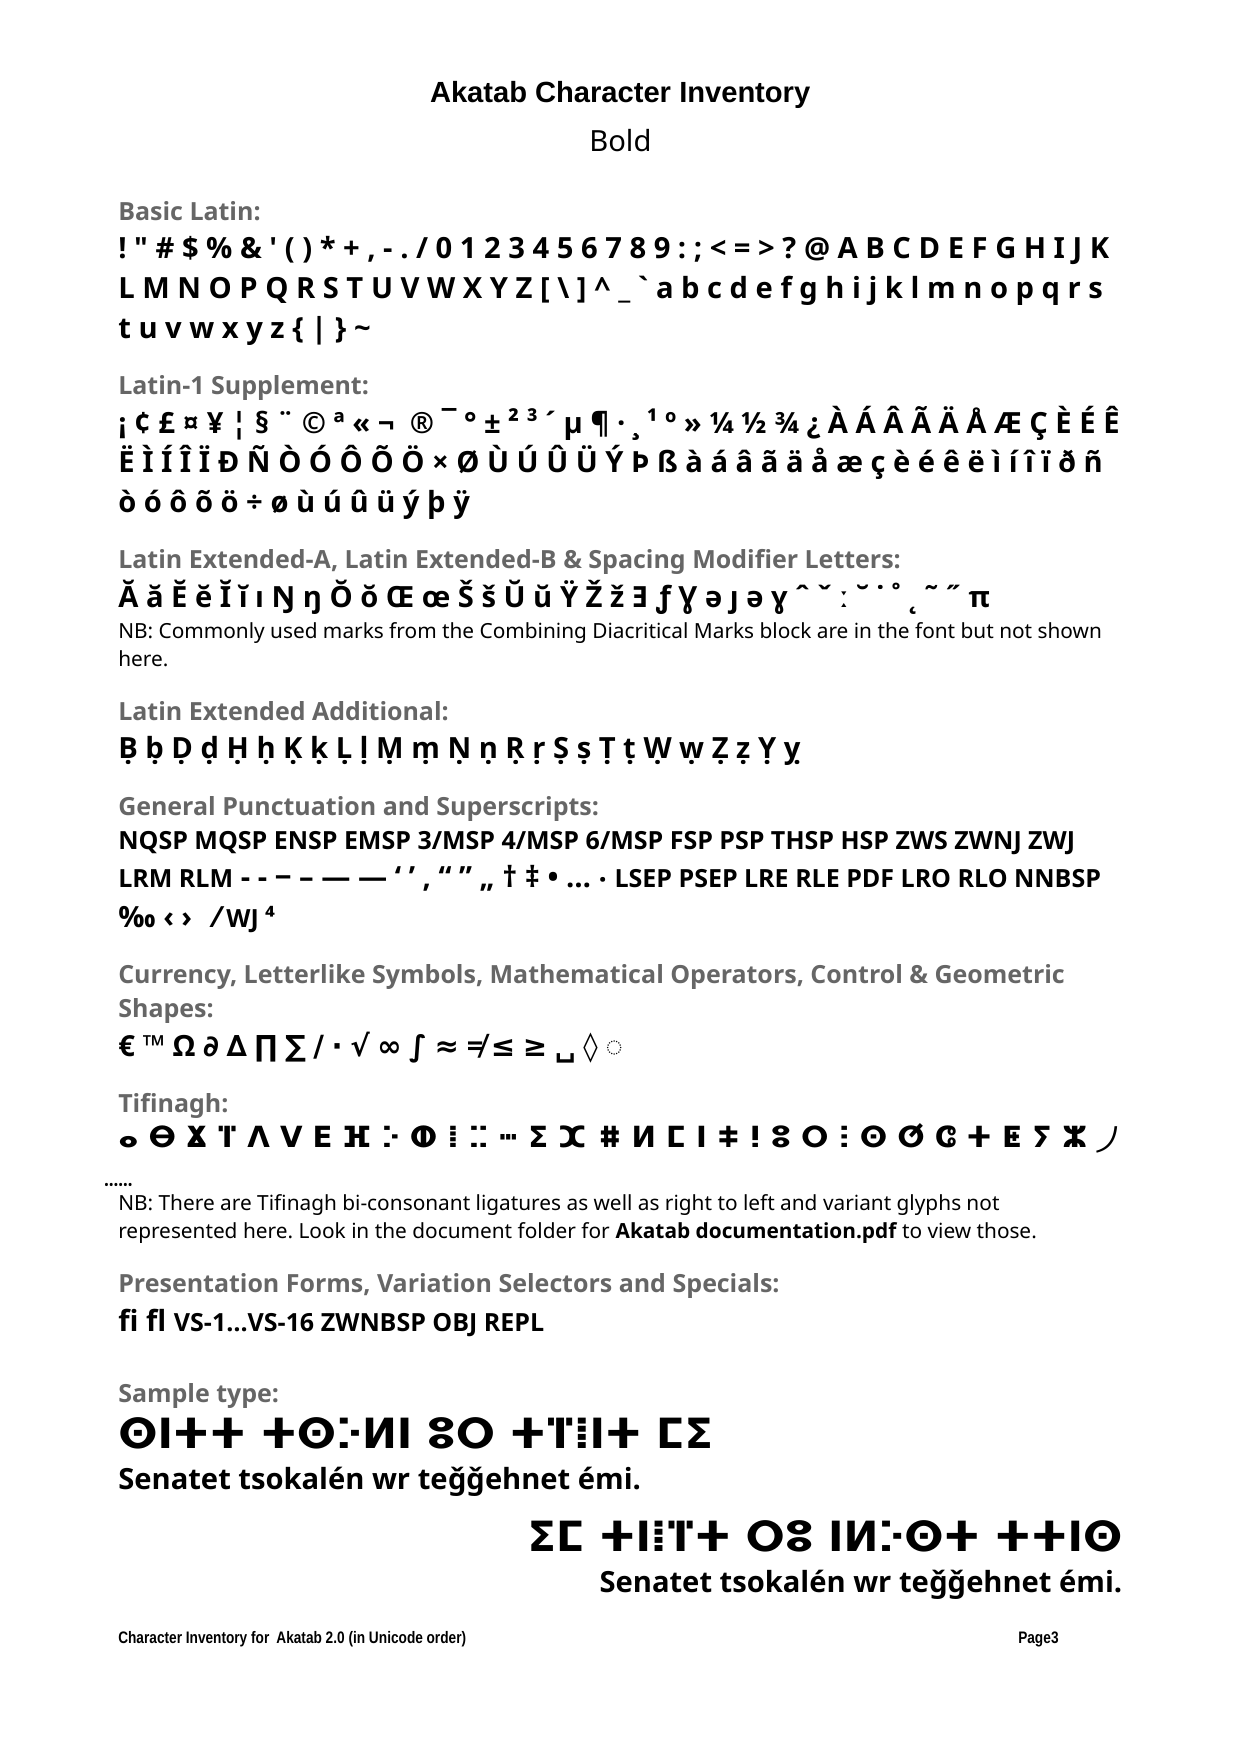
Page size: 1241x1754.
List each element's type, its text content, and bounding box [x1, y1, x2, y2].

text ﬁ ﬂ VS-1…VS-16 ZWNBSP OBJ REPL [118, 1300, 1122, 1339]
text NB: There are Tifinagh bi-consonant ligatures as well as right to left and variant glyphs not represented here. Look in the document folder for Akatab documentation.pdf to view those. [118, 1188, 1122, 1245]
text ⴰ ⴱ ⴴ ⴶ ⴷ ⴸ ⴹ ⴼ ⴾ ⵀ ⵂ ⵆ ⵈ ⵉ ⵋ ⵌ ⵍ ⵎ ⵏ ⵐ ⵑ ⵓ ⵔ ⵗ ⵙ ⵚ ⵛ ⵜ ⵟ ⵢ ⵣ ⵰ ⵿ [118, 1120, 1122, 1188]
text € ™ Ω ∂ ∆ ∏ ∑ ∕ ∙ √ ∞ ∫ ≈ ≠ ≤ ≥ ␣ ◊ ◌ [118, 1025, 1122, 1065]
text Ă ă Ĕ ĕ Ĭ ĭ ı Ŋ ŋ Ŏ ŏ Œ œ Š š Ŭ ŭ Ÿ Ž ž Ǝ ƒ Ɣ ǝ ȷ ə ɣ ˆ ˇ ː ˘ ˙ ˚ ˛ ˜ ˝ π [118, 576, 1122, 616]
subtitle Latin Extended Additional: [118, 694, 1122, 728]
text ¡ ¢ £ ¤ ¥ ¦ § ¨ © ª « ¬ ­ ® ¯ ° ± ² ³ ´ µ ¶ · ¸ ¹ º » ¼ ½ ¾ ¿ À Á Â Ã Ä Å Æ Ç È É Ê Ë Ì Í Î Ï Ð Ñ Ò Ó Ô Õ Ö × Ø Ù Ú Û Ü Ý Þ ß à á â ã ä å æ ç è é ê ë ì í î ï ð ñ ò ó ô õ ö ÷ ø ù ú û ü ý þ ÿ [118, 402, 1122, 521]
subtitle Akatab Character Inventory [118, 75, 1122, 108]
text ! " # $ % & ' ( ) * + , - . / 0 1 2 3 4 5 6 7 8 9 : ; < = > ? @ A B C D E F G H I J K L M N O P Q R S T U V W X Y Z [ \ ] ^ _ ` a b c d e f g h i j k l m n o p q r s t u v w x y z { | } ~ [118, 228, 1122, 347]
subtitle Presentation Forms, Variation Selectors and Specials: [118, 1266, 1122, 1300]
subtitle Tifinagh: [118, 1086, 1122, 1120]
subtitle Basic Latin: [118, 194, 1122, 228]
subtitle Sample type: [118, 1376, 1122, 1410]
text NB: Commonly used marks from the Combining Diacritical Marks block are in the font but not shown here. [118, 616, 1122, 673]
text Ḅ ḅ Ḍ ḍ Ḥ ḥ Ḳ ḳ Ḷ ḷ Ṃ ṃ Ṇ ṇ Ṛ ṛ Ṣ ṣ Ṭ ṭ Ẉ ẉ Ẓ ẓ Ỵ ỵ [118, 728, 1122, 767]
text Bold [118, 121, 1122, 160]
text Senatet tsokalén wr teǧǧehnet émi. [118, 1561, 1122, 1601]
text ⵙⵏⵜⵜ ⵜⵙⴾⵍⵏ ⵓⵔ ⵜⴶⵂⵏⵜ ⵎⵉ Senatet tsokalén wr teǧǧehnet émi. [118, 1410, 1122, 1498]
subtitle Latin Extended-A, Latin Extended-B & Spacing Modifier Letters: [118, 542, 1122, 576]
subtitle Latin-1 Supplement: [118, 368, 1122, 402]
subtitle General Punctuation and Superscripts: [118, 788, 1122, 823]
text ‮ⵙⵏⵜⵜ ⵜⵙⴾⵍⵏ ⵓⵔ ⵜⴶⵂⵏⵜ ⵎⵉ‬ [118, 1513, 1122, 1561]
subtitle Currency, Letterlike Symbols, Mathematical Operators, Control & Geometric Shapes: [118, 957, 1122, 1025]
text NQSP MQSP ENSP EMSP 3/MSP 4/MSP 6/MSP FSP PSP THSP HSP ZWS ZWNJ ZWJ LRM RLM ‐ ‑ ‒ – — ― ‘ ’ ‚ “ ” „ † ‡ • … ‧ LSEP PSEP LRE RLE PDF LRO RLO NNBSP ‰ ‹ › ⁄ WJ ⁴ [118, 823, 1122, 936]
